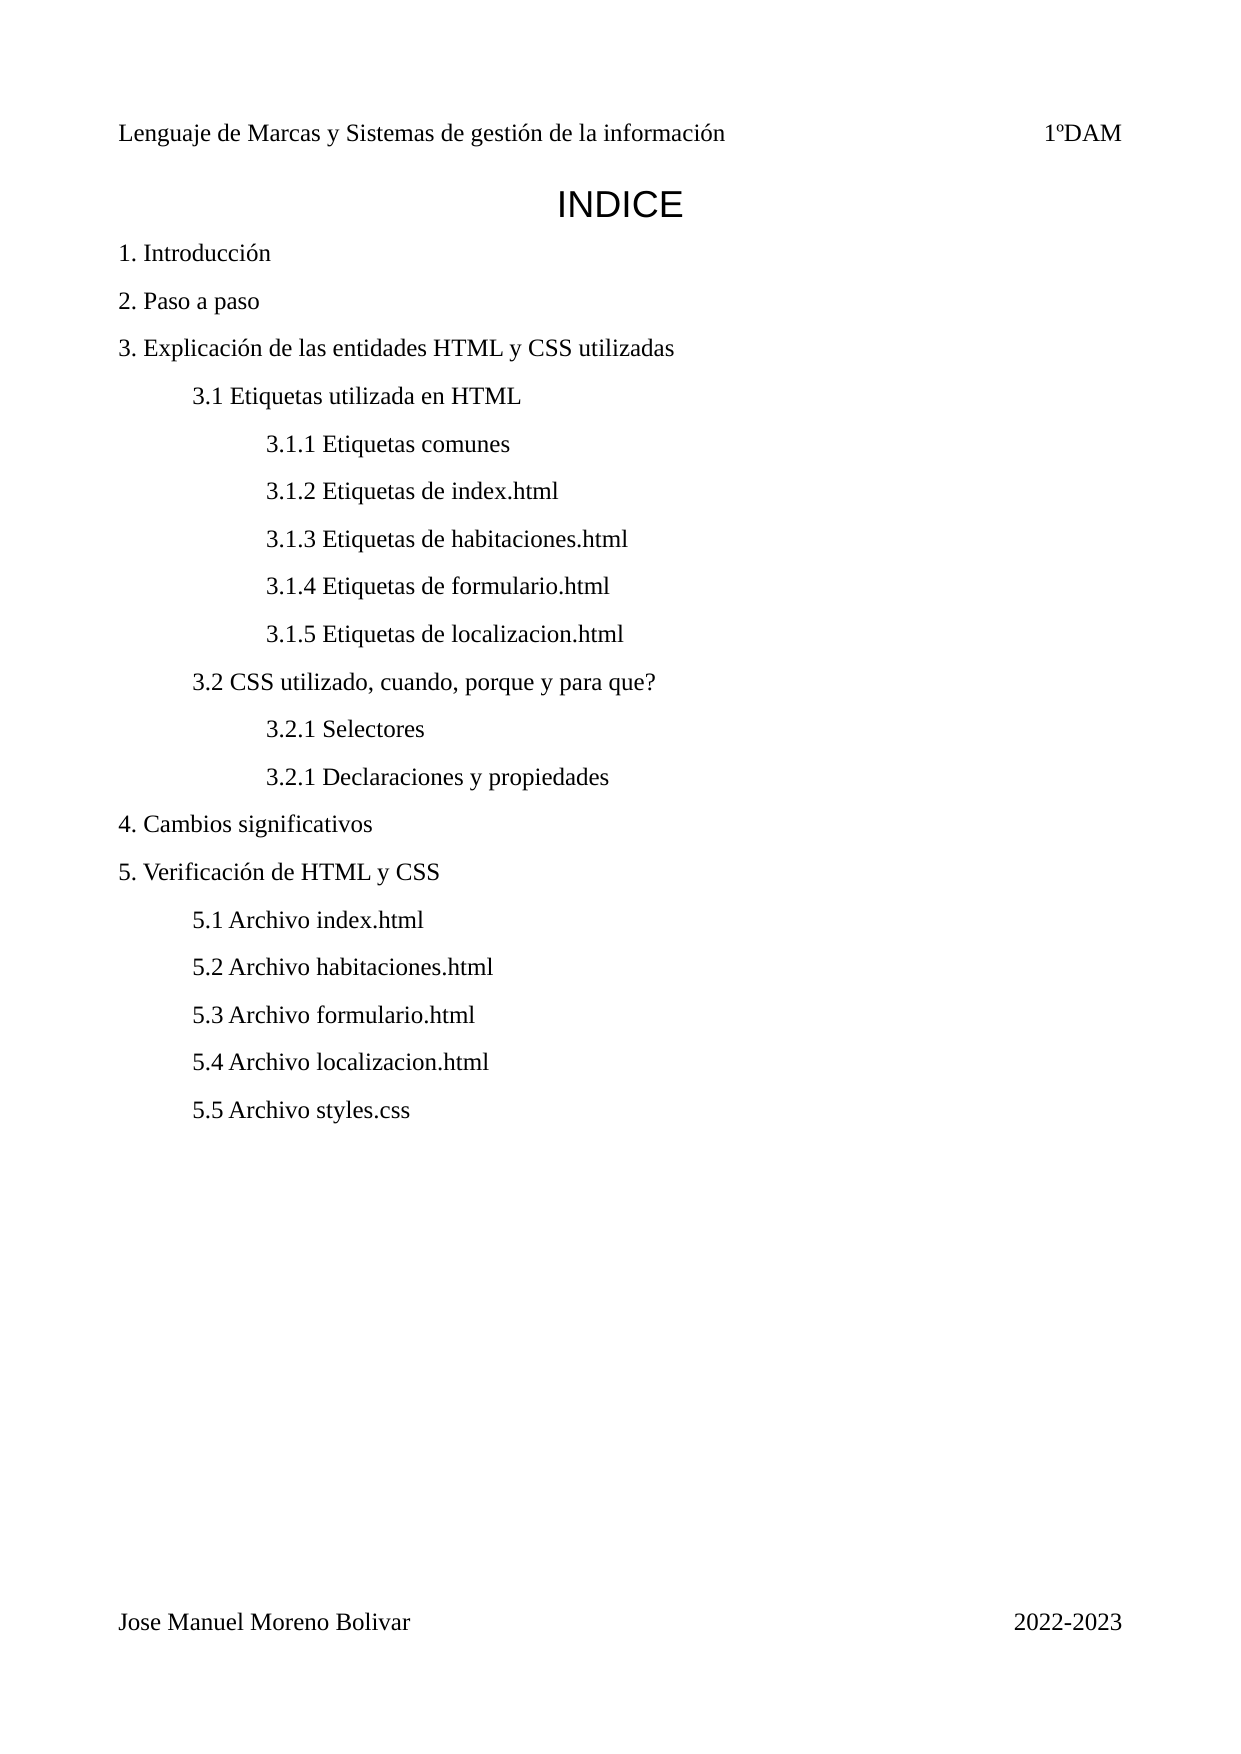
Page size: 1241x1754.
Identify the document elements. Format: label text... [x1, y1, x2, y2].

text 5.4 Archivo localizacion.html [118, 1047, 1122, 1076]
text 5.5 Archivo styles.css [118, 1095, 1122, 1124]
text 3.2.1 Selectores [118, 714, 1122, 743]
subtitle INDICE [118, 183, 1122, 226]
text 3.2 CSS utilizado, cuando, porque y para que? [118, 667, 1122, 695]
text 3.1 Etiquetas utilizada en HTML [118, 381, 1122, 410]
text 5.1 Archivo index.html [118, 905, 1122, 933]
text 5.2 Archivo habitaciones.html [118, 952, 1122, 981]
text 3.1.2 Etiquetas de index.html [118, 476, 1122, 505]
text 5.3 Archivo formulario.html [118, 1000, 1122, 1029]
text 3.1.5 Etiquetas de localizacion.html [118, 619, 1122, 648]
text 3.1.4 Etiquetas de formulario.html [118, 571, 1122, 600]
text 3.1.1 Etiquetas comunes [118, 429, 1122, 457]
text 2. Paso a paso [118, 286, 1122, 314]
text 3.2.1 Declaraciones y propiedades [118, 762, 1122, 791]
text 4. Cambios significativos [118, 809, 1122, 838]
text 1. Introducción [118, 238, 1122, 267]
text 3. Explicación de las entidades HTML y CSS utilizadas [118, 333, 1122, 362]
text 3.1.3 Etiquetas de habitaciones.html [118, 524, 1122, 553]
text 5. Verificación de HTML y CSS [118, 857, 1122, 886]
